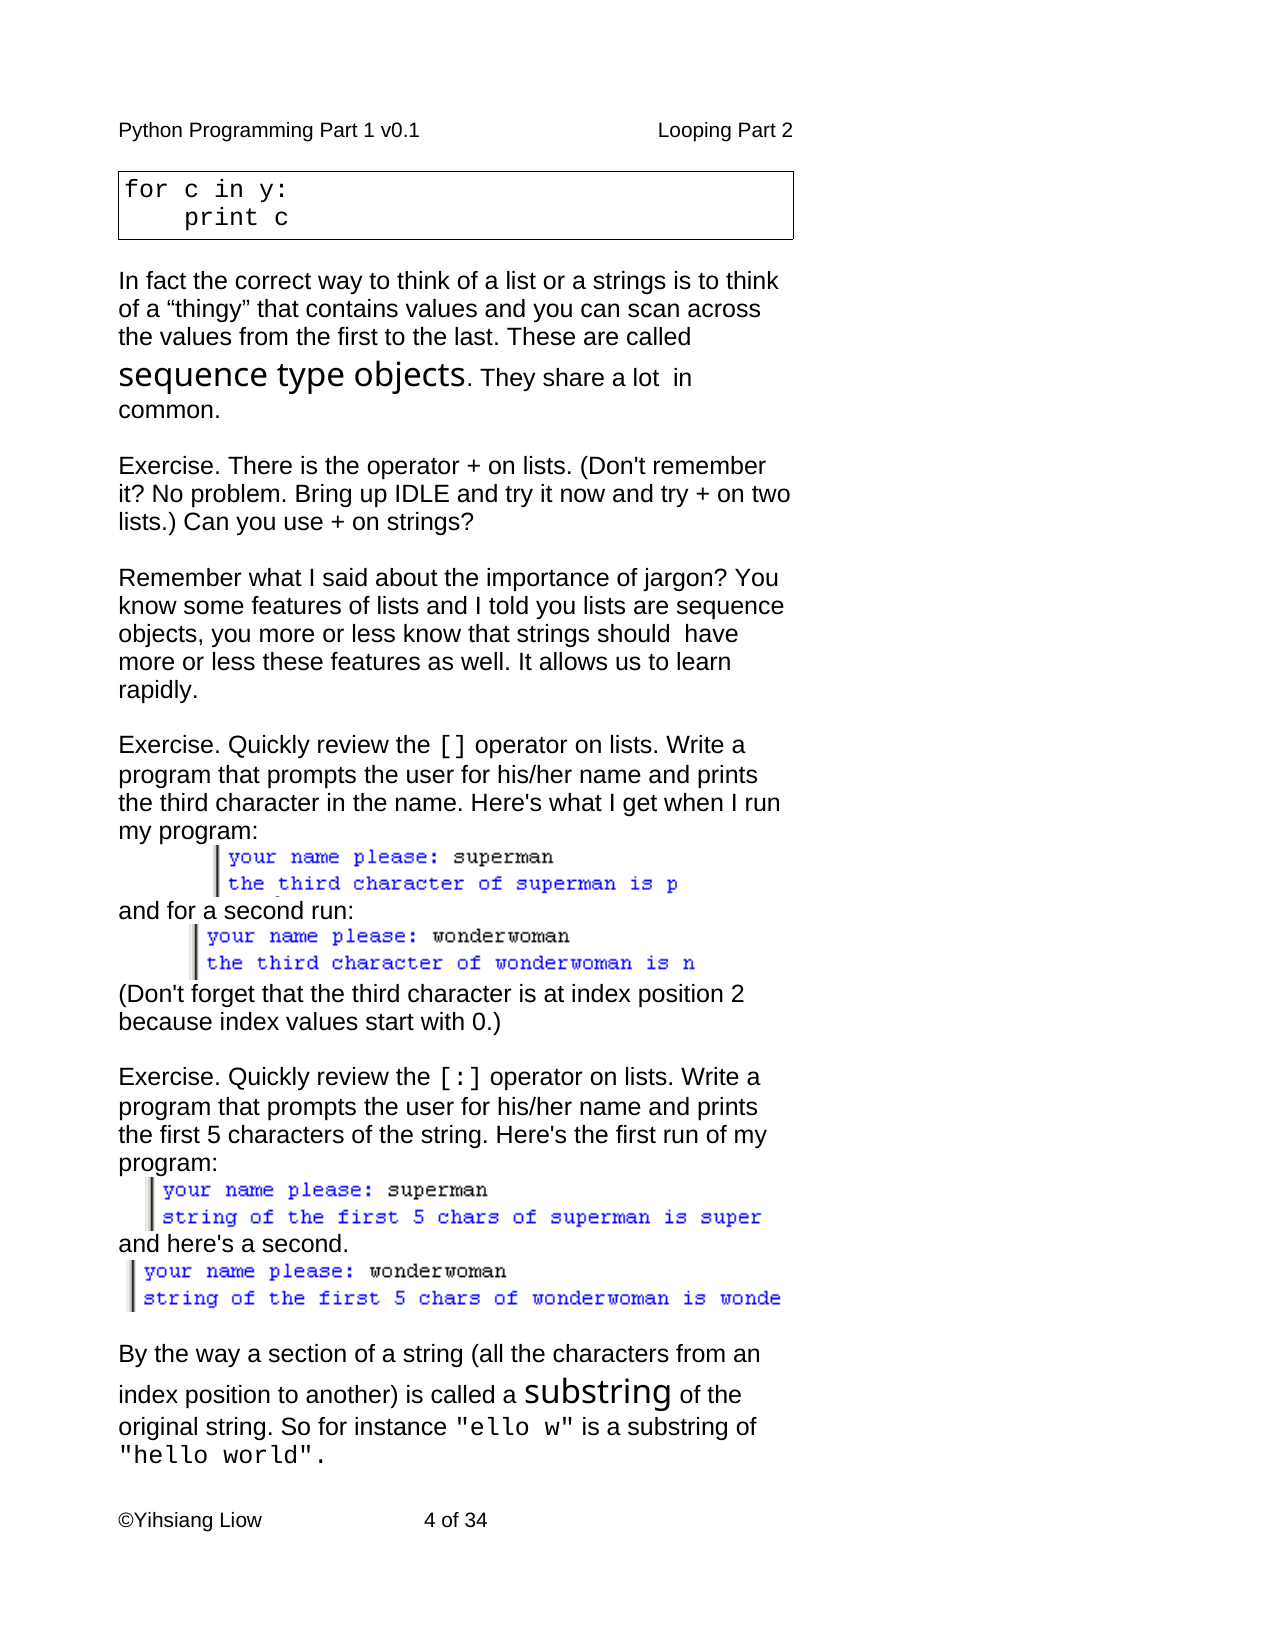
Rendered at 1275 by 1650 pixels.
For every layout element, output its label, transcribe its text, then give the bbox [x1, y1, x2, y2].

text Exercise. Quickly review the [] operator on lists. Write a program that prompts the user for his/her name and prints the third character in the name. Here's what I get when I run my program: [118, 731, 793, 845]
text By the way a section of a string (all the characters from an index position to another) is called a substring of the original string. So for instance "ello w" is a substring of "hello world". [118, 1339, 793, 1471]
text Exercise. Quickly review the [:] operator on lists. Write a program that prompts the user for his/her name and prints the first 5 characters of the string. Here's the first run of my program: [118, 1063, 793, 1177]
text Remember what I said about the importance of jargon? You know some features of lists and I told you lists are sequence objects, you more or less know that strings should have more or less these features as well. It allows us to learn rapidly. [118, 564, 793, 703]
text (Don't forget that the third character is at index position 2 because index values start with 0.) [118, 924, 793, 1035]
text Exercise. There is the operator + on lists. (Don't remember it? No problem. Bring up IDLE and try it now and try + on two lists.) Can you use + on strings? [118, 452, 793, 536]
text In fact the correct way to think of a list or a strings is to think of a “thingy” that contains values and you can scan across the values from the first to the last. These are called sequence type objects. They share a lot in common. [118, 267, 793, 424]
text and here's a second. [118, 1177, 793, 1258]
text and for a second run: [118, 845, 793, 924]
table_header for c in y: print c [119, 172, 793, 239]
